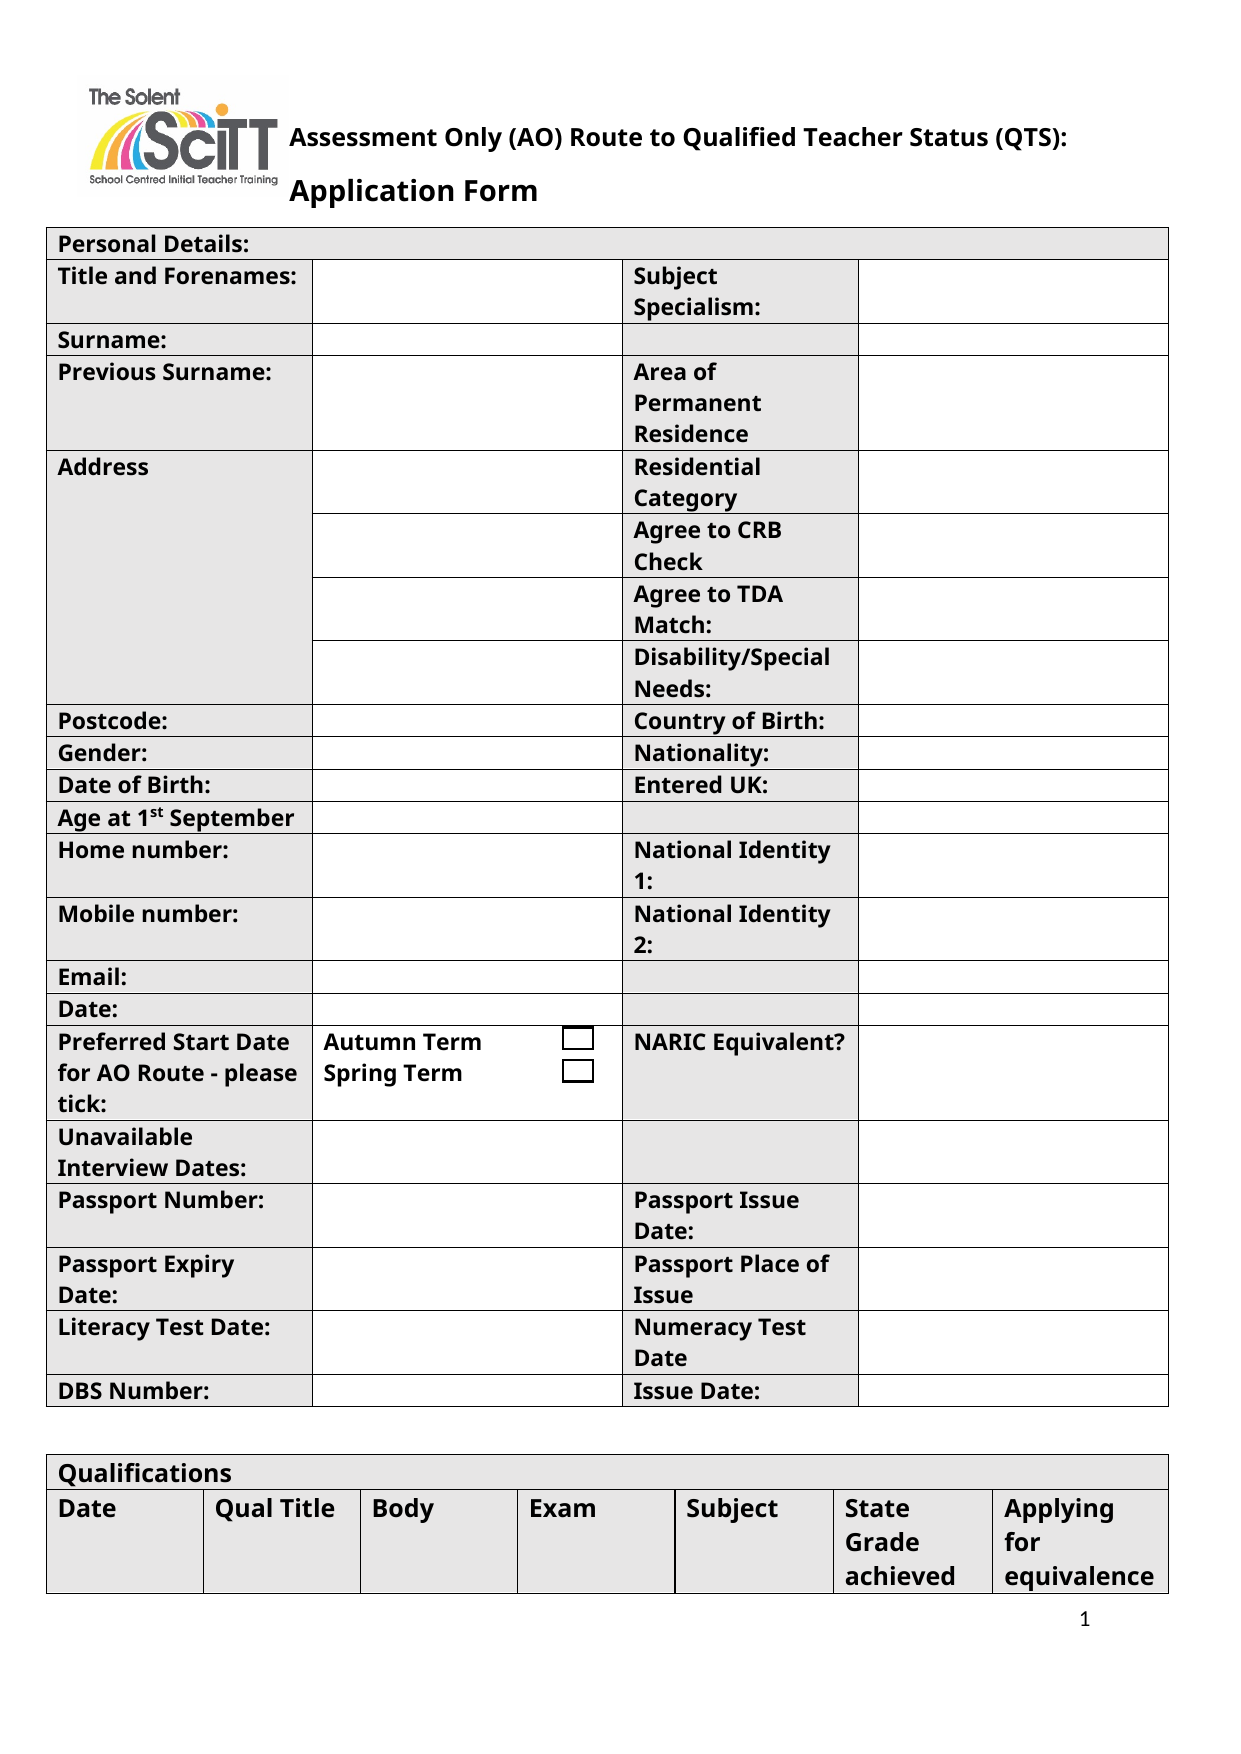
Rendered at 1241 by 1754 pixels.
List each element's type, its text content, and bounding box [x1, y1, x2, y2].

table_cell [313, 578, 622, 640]
table_cell [859, 994, 1168, 1025]
table_cell National Identity 2: [623, 898, 858, 960]
table_cell [313, 451, 622, 513]
table_cell [623, 961, 858, 992]
table_cell Passport Place of Issue [623, 1248, 858, 1310]
table_cell Entered UK: [623, 770, 858, 801]
table_cell DBS Number: [47, 1375, 312, 1406]
table_cell [859, 770, 1168, 801]
table_cell Passport Issue Date: [623, 1184, 858, 1247]
table_cell State Grade achieved [834, 1490, 992, 1592]
table_cell Email: [47, 961, 312, 992]
table_cell [859, 1311, 1168, 1374]
table_cell Age at 1st September [47, 802, 312, 833]
table_cell Previous Surname: [47, 356, 312, 450]
table_cell [859, 1375, 1168, 1406]
table_cell Residential Category [623, 451, 858, 513]
table_cell [859, 705, 1168, 736]
table_cell Surname: [47, 324, 312, 355]
table_cell [313, 1121, 622, 1183]
text Application Form [150, 170, 1090, 210]
table_cell [313, 356, 622, 450]
table_header Personal Details: [47, 228, 1168, 259]
table_cell [859, 737, 1168, 768]
table_cell [859, 1026, 1168, 1119]
table_cell [313, 514, 622, 577]
table_cell [859, 514, 1168, 577]
table_cell Subject [676, 1490, 833, 1592]
table_cell [313, 802, 622, 833]
table_cell Passport Expiry Date: [47, 1248, 312, 1310]
table_cell [313, 1375, 622, 1406]
table_cell [313, 834, 622, 897]
table_cell [859, 961, 1168, 992]
table_cell Exam [518, 1490, 674, 1592]
table_cell [313, 1311, 622, 1374]
table_cell Agree to CRB Check [623, 514, 858, 577]
table_cell Numeracy Test Date [623, 1311, 858, 1374]
table_cell [859, 356, 1168, 450]
table_cell [859, 802, 1168, 833]
table_cell National Identity 1: [623, 834, 858, 897]
table_cell [313, 994, 622, 1025]
table_cell Home number: [47, 834, 312, 897]
table_cell [859, 1184, 1168, 1247]
table_cell Body [361, 1490, 517, 1592]
table_cell Postcode: [47, 705, 312, 736]
table_cell [623, 802, 858, 833]
table_cell Literacy Test Date: [47, 1311, 312, 1374]
table_cell [313, 1248, 622, 1310]
table_cell [313, 898, 622, 960]
table_cell Address [47, 451, 312, 704]
table_cell Autumn Term Spring Term [313, 1026, 622, 1119]
table_cell [859, 578, 1168, 640]
table_cell Mobile number: [47, 898, 312, 960]
table_cell Disability/Special Needs: [623, 641, 858, 704]
table_cell [623, 1121, 858, 1183]
table_cell Qual Title [204, 1490, 360, 1592]
table_cell Date: [47, 994, 312, 1025]
table_cell Date [47, 1490, 203, 1592]
text Assessment Only (AO) Route to Qualified Teacher Status (QTS): [289, 120, 1090, 154]
table_cell Date of Birth: [47, 770, 312, 801]
table_cell Country of Birth: [623, 705, 858, 736]
table_cell Area of Permanent Residence [623, 356, 858, 450]
table_cell [313, 1184, 622, 1247]
table_cell Nationality: [623, 737, 858, 768]
table_cell [859, 834, 1168, 897]
table_cell Unavailable Interview Dates: [47, 1121, 312, 1183]
table_cell [313, 705, 622, 736]
table_cell Gender: [47, 737, 312, 768]
table_cell [313, 260, 622, 323]
table_cell [313, 324, 622, 355]
table_cell Subject Specialism: [623, 260, 858, 323]
table_cell [313, 641, 622, 704]
table_cell [313, 737, 622, 768]
table_cell Preferred Start Date for AO Route - please tick: [47, 1026, 312, 1119]
table_cell [859, 1248, 1168, 1310]
table_cell [623, 324, 858, 355]
table_cell [859, 324, 1168, 355]
table_cell [313, 770, 622, 801]
table_cell Agree to TDA Match: [623, 578, 858, 640]
table_cell [859, 1121, 1168, 1183]
table_cell Passport Number: [47, 1184, 312, 1247]
table_cell [859, 260, 1168, 323]
table_cell Applying for equivalence [993, 1490, 1168, 1592]
table_cell [859, 641, 1168, 704]
table_header Qualifications [47, 1455, 1168, 1489]
table_cell [623, 994, 858, 1025]
table_cell Title and Forenames: [47, 260, 312, 323]
table_cell [859, 898, 1168, 960]
table_cell [313, 961, 622, 992]
table_cell Issue Date: [623, 1375, 858, 1406]
table_cell NARIC Equivalent? [623, 1026, 858, 1119]
table_cell [859, 451, 1168, 513]
